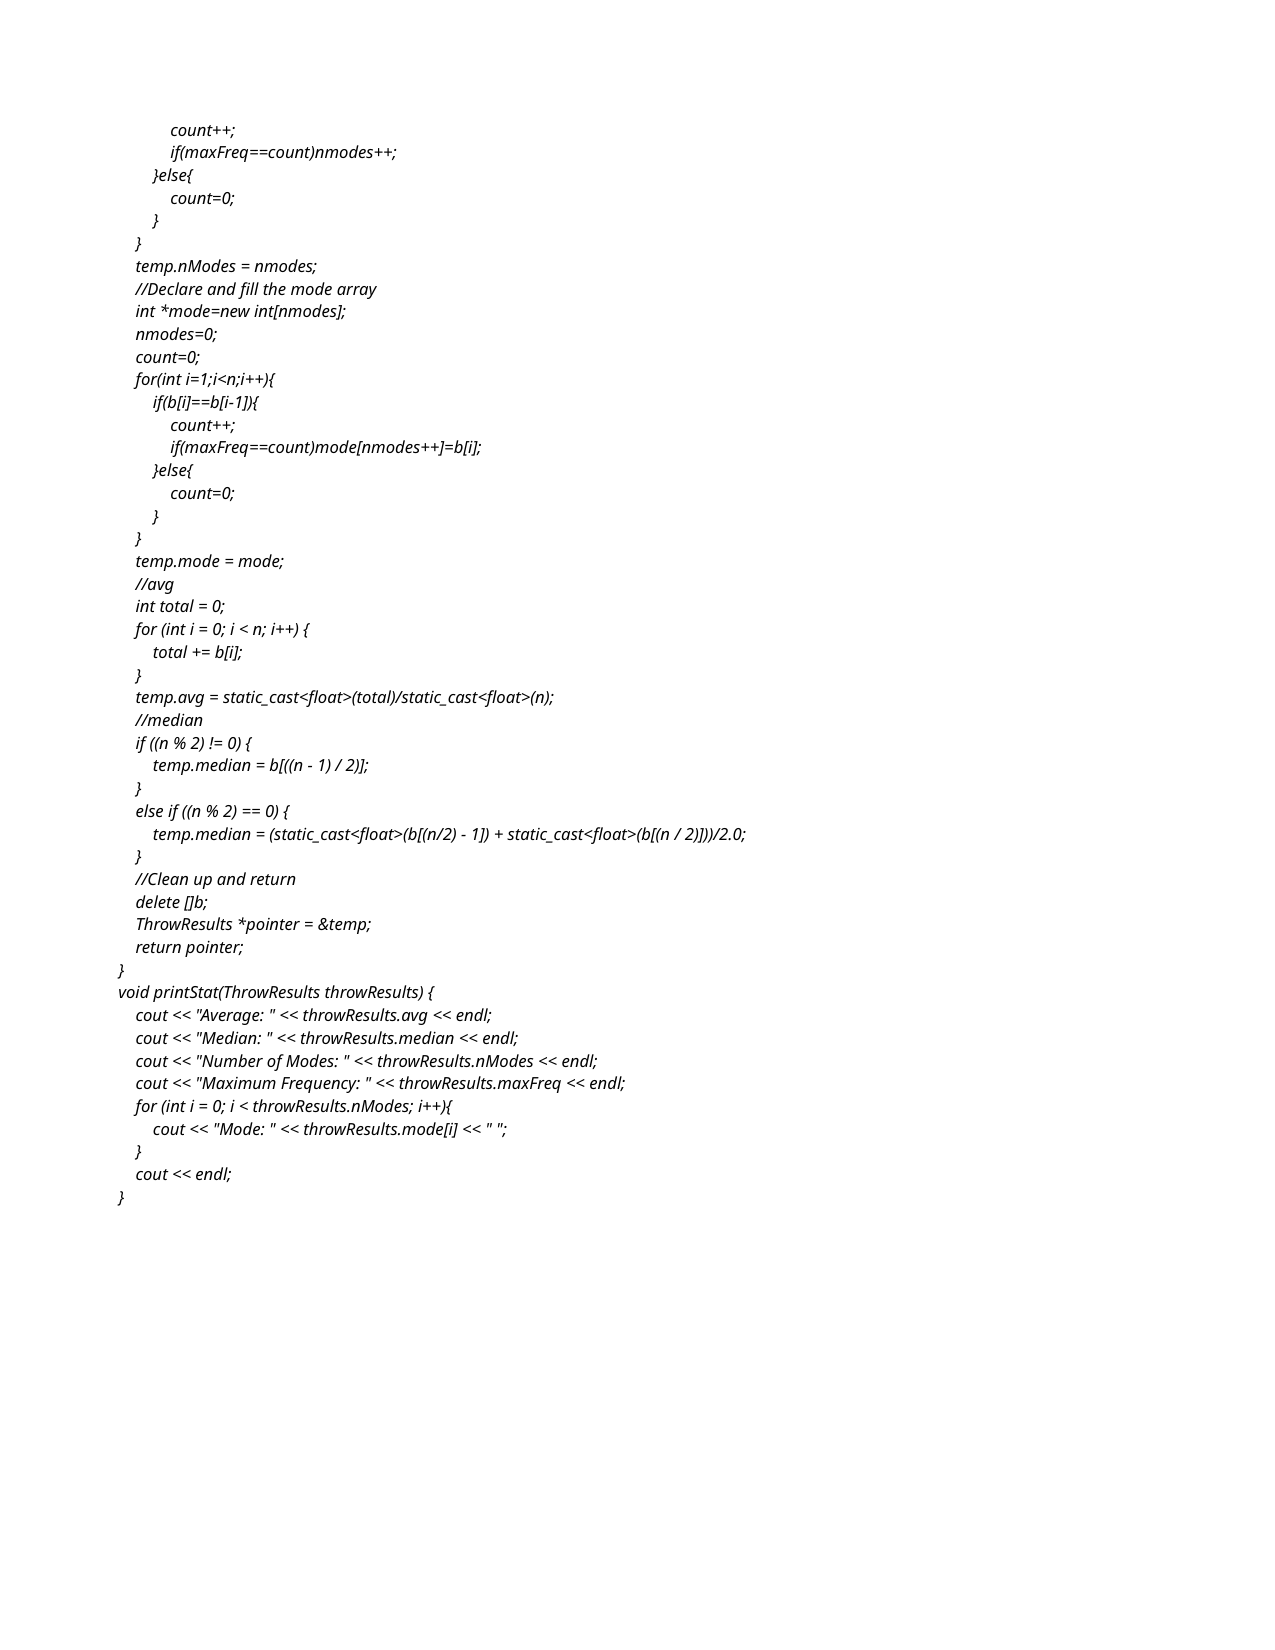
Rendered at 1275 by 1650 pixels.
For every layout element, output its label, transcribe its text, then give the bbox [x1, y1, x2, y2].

text } [118, 663, 1157, 686]
text temp.mode = mode; [118, 549, 1157, 572]
text else if ((n % 2) == 0) { [118, 799, 1157, 822]
text cout << "Mode: " << throwResults.mode[i] << " "; [118, 1117, 1157, 1140]
text int *mode=new int[nmodes]; [118, 300, 1157, 322]
text temp.median = b[((n - 1) / 2)]; [118, 754, 1157, 777]
text cout << "Number of Modes: " << throwResults.nModes << endl; [118, 1049, 1157, 1072]
text } [118, 777, 1157, 799]
text if(maxFreq==count)mode[nmodes++]=b[i]; [118, 436, 1157, 459]
text delete []b; [118, 890, 1157, 913]
text if(maxFreq==count)nmodes++; [118, 141, 1157, 163]
text temp.median = (static_cast<float>(b[(n/2) - 1]) + static_cast<float>(b[(n / 2)]))/2.0; [118, 822, 1157, 845]
text return pointer; [118, 936, 1157, 958]
text count=0; [118, 345, 1157, 368]
text cout << endl; [118, 1163, 1157, 1185]
text //avg [118, 572, 1157, 595]
text } [118, 504, 1157, 527]
text count++; [118, 413, 1157, 436]
text void printStat(ThrowResults throwResults) { [118, 981, 1157, 1004]
text count=0; [118, 186, 1157, 209]
text nmodes=0; [118, 322, 1157, 345]
text ThrowResults *pointer = &temp; [118, 913, 1157, 936]
text cout << "Median: " << throwResults.median << endl; [118, 1026, 1157, 1049]
text if(b[i]==b[i-1]){ [118, 391, 1157, 413]
text }else{ [118, 163, 1157, 186]
text for(int i=1;i<n;i++){ [118, 368, 1157, 391]
text } [118, 1140, 1157, 1163]
text //Declare and fill the mode array [118, 277, 1157, 300]
text temp.nModes = nmodes; [118, 254, 1157, 277]
text count++; [118, 118, 1157, 141]
text total += b[i]; [118, 640, 1157, 663]
text } [118, 1185, 1157, 1208]
text cout << "Average: " << throwResults.avg << endl; [118, 1004, 1157, 1026]
text } [118, 527, 1157, 549]
text } [118, 958, 1157, 981]
text if ((n % 2) != 0) { [118, 731, 1157, 754]
text } [118, 209, 1157, 232]
text cout << "Maximum Frequency: " << throwResults.maxFreq << endl; [118, 1072, 1157, 1094]
text } [118, 845, 1157, 867]
text count=0; [118, 481, 1157, 504]
text }else{ [118, 459, 1157, 481]
text } [118, 232, 1157, 254]
text //median [118, 708, 1157, 731]
text for (int i = 0; i < n; i++) { [118, 618, 1157, 640]
text int total = 0; [118, 595, 1157, 618]
text temp.avg = static_cast<float>(total)/static_cast<float>(n); [118, 686, 1157, 708]
text //Clean up and return [118, 867, 1157, 890]
text for (int i = 0; i < throwResults.nModes; i++){ [118, 1094, 1157, 1117]
